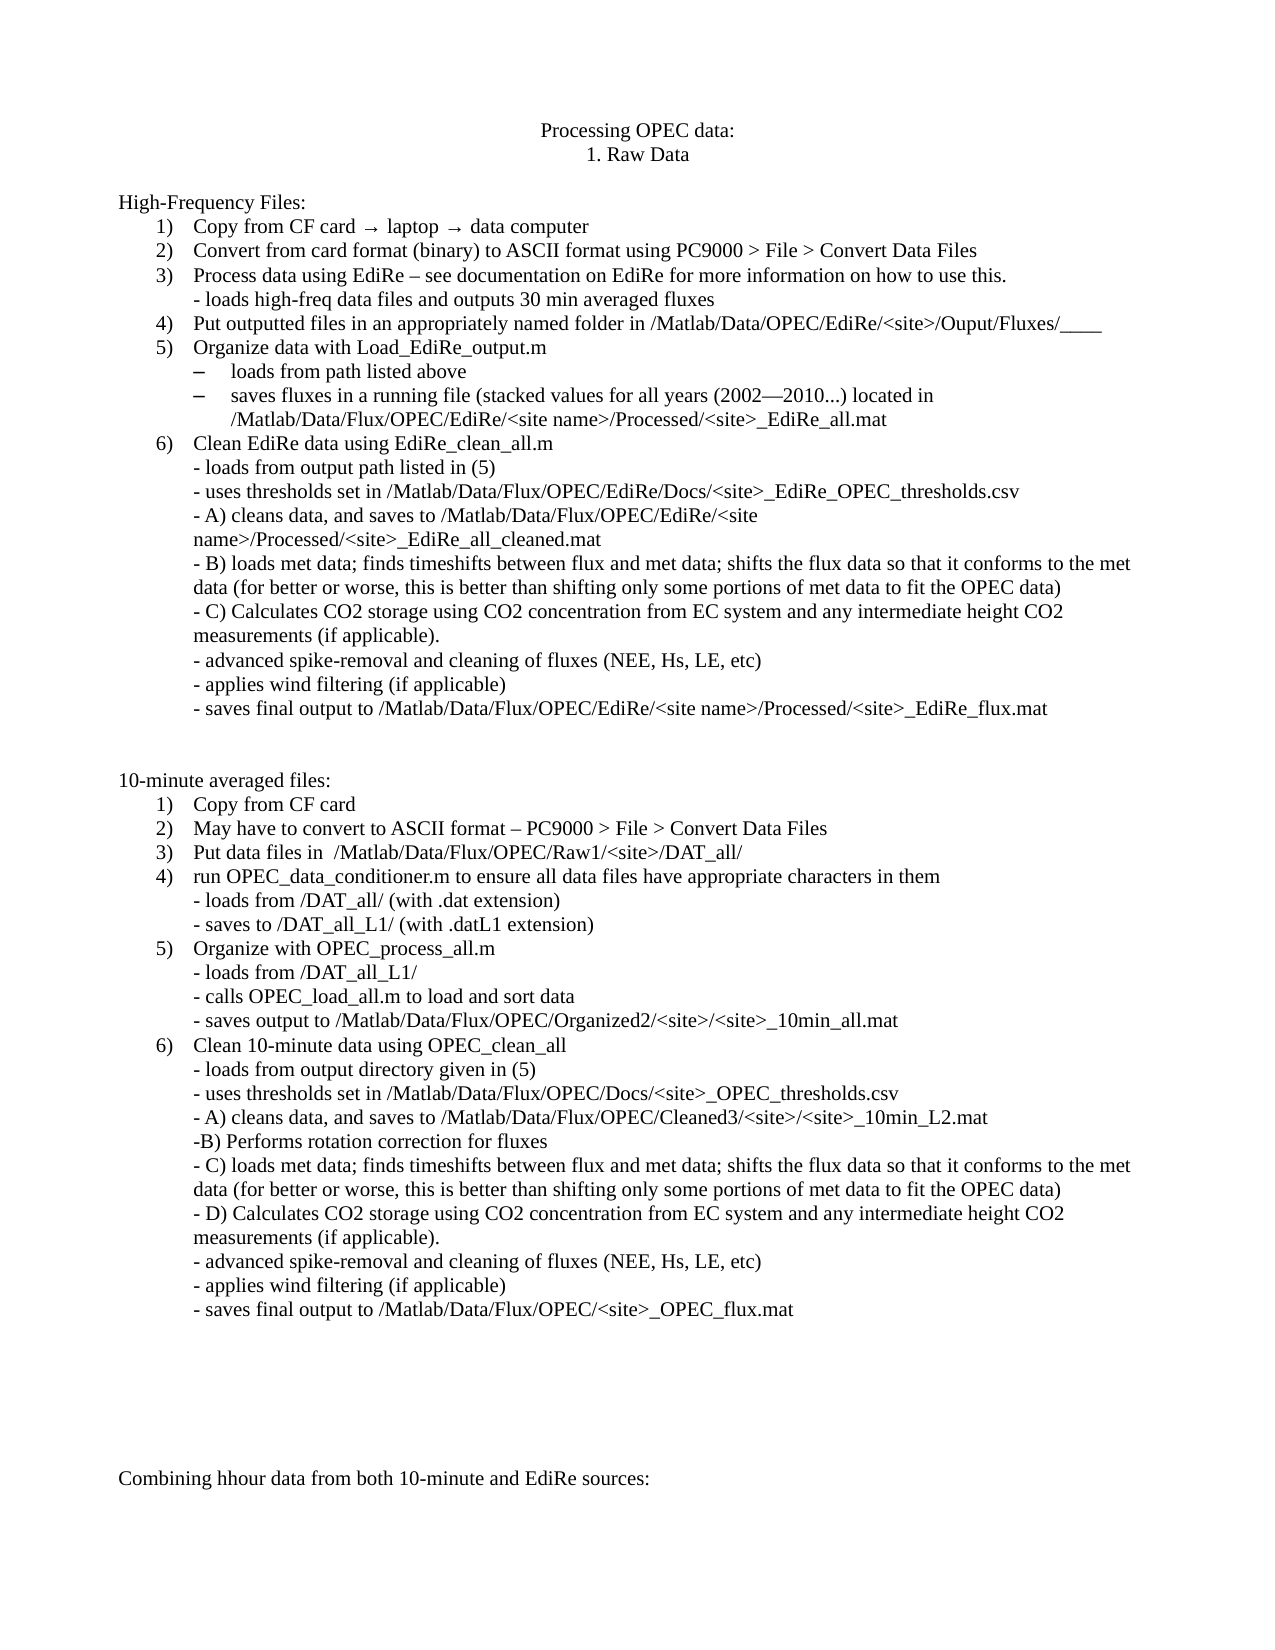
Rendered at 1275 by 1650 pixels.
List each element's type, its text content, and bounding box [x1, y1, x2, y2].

list - uses thresholds set in /Matlab/Data/Flux/OPEC/EdiRe/Docs/<site>_EdiRe_OPEC_thresholds.csv [156, 479, 1157, 503]
list - A) cleans data, and saves to /Matlab/Data/Flux/OPEC/EdiRe/<site name>/Processed/<site>_EdiRe_all_cleaned.mat [156, 503, 1157, 551]
list - saves to /DAT_all_L1/ (with .datL1 extension) [156, 912, 1157, 936]
list -B) Performs rotation correction for fluxes [156, 1129, 1157, 1153]
list Copy from CF card [156, 792, 1157, 816]
list - C) loads met data; finds timeshifts between flux and met data; shifts the flux data so that it conforms to the met data (for better or worse, this is better than shifting only some portions of met data to fit the OPEC data) [156, 1153, 1157, 1201]
list Convert from card format (binary) to ASCII format using PC9000 > File > Convert Data Files [156, 238, 1157, 262]
list run OPEC_data_conditioner.m to ensure all data files have appropriate characters in them [156, 864, 1157, 888]
list Copy from CF card → laptop → data computer [156, 214, 1157, 238]
text Processing OPEC data: [118, 118, 1157, 142]
text Combining hhour data from both 10-minute and EdiRe sources: [118, 1466, 1157, 1490]
list Organize with OPEC_process_all.m [156, 936, 1157, 960]
list Organize data with Load_EdiRe_output.m [156, 335, 1157, 359]
list - loads from /DAT_all_L1/ [156, 960, 1157, 984]
list - saves final output to /Matlab/Data/Flux/OPEC/<site>_OPEC_flux.mat [156, 1297, 1157, 1321]
list - uses thresholds set in /Matlab/Data/Flux/OPEC/Docs/<site>_OPEC_thresholds.csv [156, 1081, 1157, 1105]
list loads from path listed above [193, 359, 1157, 383]
list saves fluxes in a running file (stacked values for all years (2002—2010...) located in /Matlab/Data/Flux/OPEC/EdiRe/<site name>/Processed/<site>_EdiRe_all.mat [193, 383, 1157, 431]
list - loads from output path listed in (5) [156, 455, 1157, 479]
list Put data files in /Matlab/Data/Flux/OPEC/Raw1/<site>/DAT_all/ [156, 840, 1157, 864]
text 10-minute averaged files: [118, 768, 1157, 792]
list - calls OPEC_load_all.m to load and sort data [156, 984, 1157, 1008]
list Clean EdiRe data using EdiRe_clean_all.m [156, 431, 1157, 455]
list - loads high-freq data files and outputs 30 min averaged fluxes [156, 287, 1157, 311]
list - applies wind filtering (if applicable) [156, 672, 1157, 696]
list - loads from output directory given in (5) [156, 1057, 1157, 1081]
list - applies wind filtering (if applicable) [156, 1273, 1157, 1297]
list - saves output to /Matlab/Data/Flux/OPEC/Organized2/<site>/<site>_10min_all.mat [156, 1008, 1157, 1032]
list - C) Calculates CO2 storage using CO2 concentration from EC system and any intermediate height CO2 measurements (if applicable). [156, 599, 1157, 647]
text High-Frequency Files: [118, 190, 1157, 214]
text 1. Raw Data [118, 142, 1157, 166]
list - advanced spike-removal and cleaning of fluxes (NEE, Hs, LE, etc) [156, 1249, 1157, 1273]
list - D) Calculates CO2 storage using CO2 concentration from EC system and any intermediate height CO2 measurements (if applicable). [156, 1201, 1157, 1249]
list Clean 10-minute data using OPEC_clean_all [156, 1032, 1157, 1057]
list - saves final output to /Matlab/Data/Flux/OPEC/EdiRe/<site name>/Processed/<site>_EdiRe_flux.mat [156, 696, 1157, 720]
list - loads from /DAT_all/ (with .dat extension) [156, 888, 1157, 912]
list - B) loads met data; finds timeshifts between flux and met data; shifts the flux data so that it conforms to the met data (for better or worse, this is better than shifting only some portions of met data to fit the OPEC data) [156, 551, 1157, 599]
list Put outputted files in an appropriately named folder in /Matlab/Data/OPEC/EdiRe/<site>/Ouput/Fluxes/____ [156, 311, 1157, 335]
list - A) cleans data, and saves to /Matlab/Data/Flux/OPEC/Cleaned3/<site>/<site>_10min_L2.mat [156, 1105, 1157, 1129]
list Process data using EdiRe – see documentation on EdiRe for more information on how to use this. [156, 262, 1157, 287]
list - advanced spike-removal and cleaning of fluxes (NEE, Hs, LE, etc) [156, 647, 1157, 672]
list May have to convert to ASCII format – PC9000 > File > Convert Data Files [156, 816, 1157, 840]
